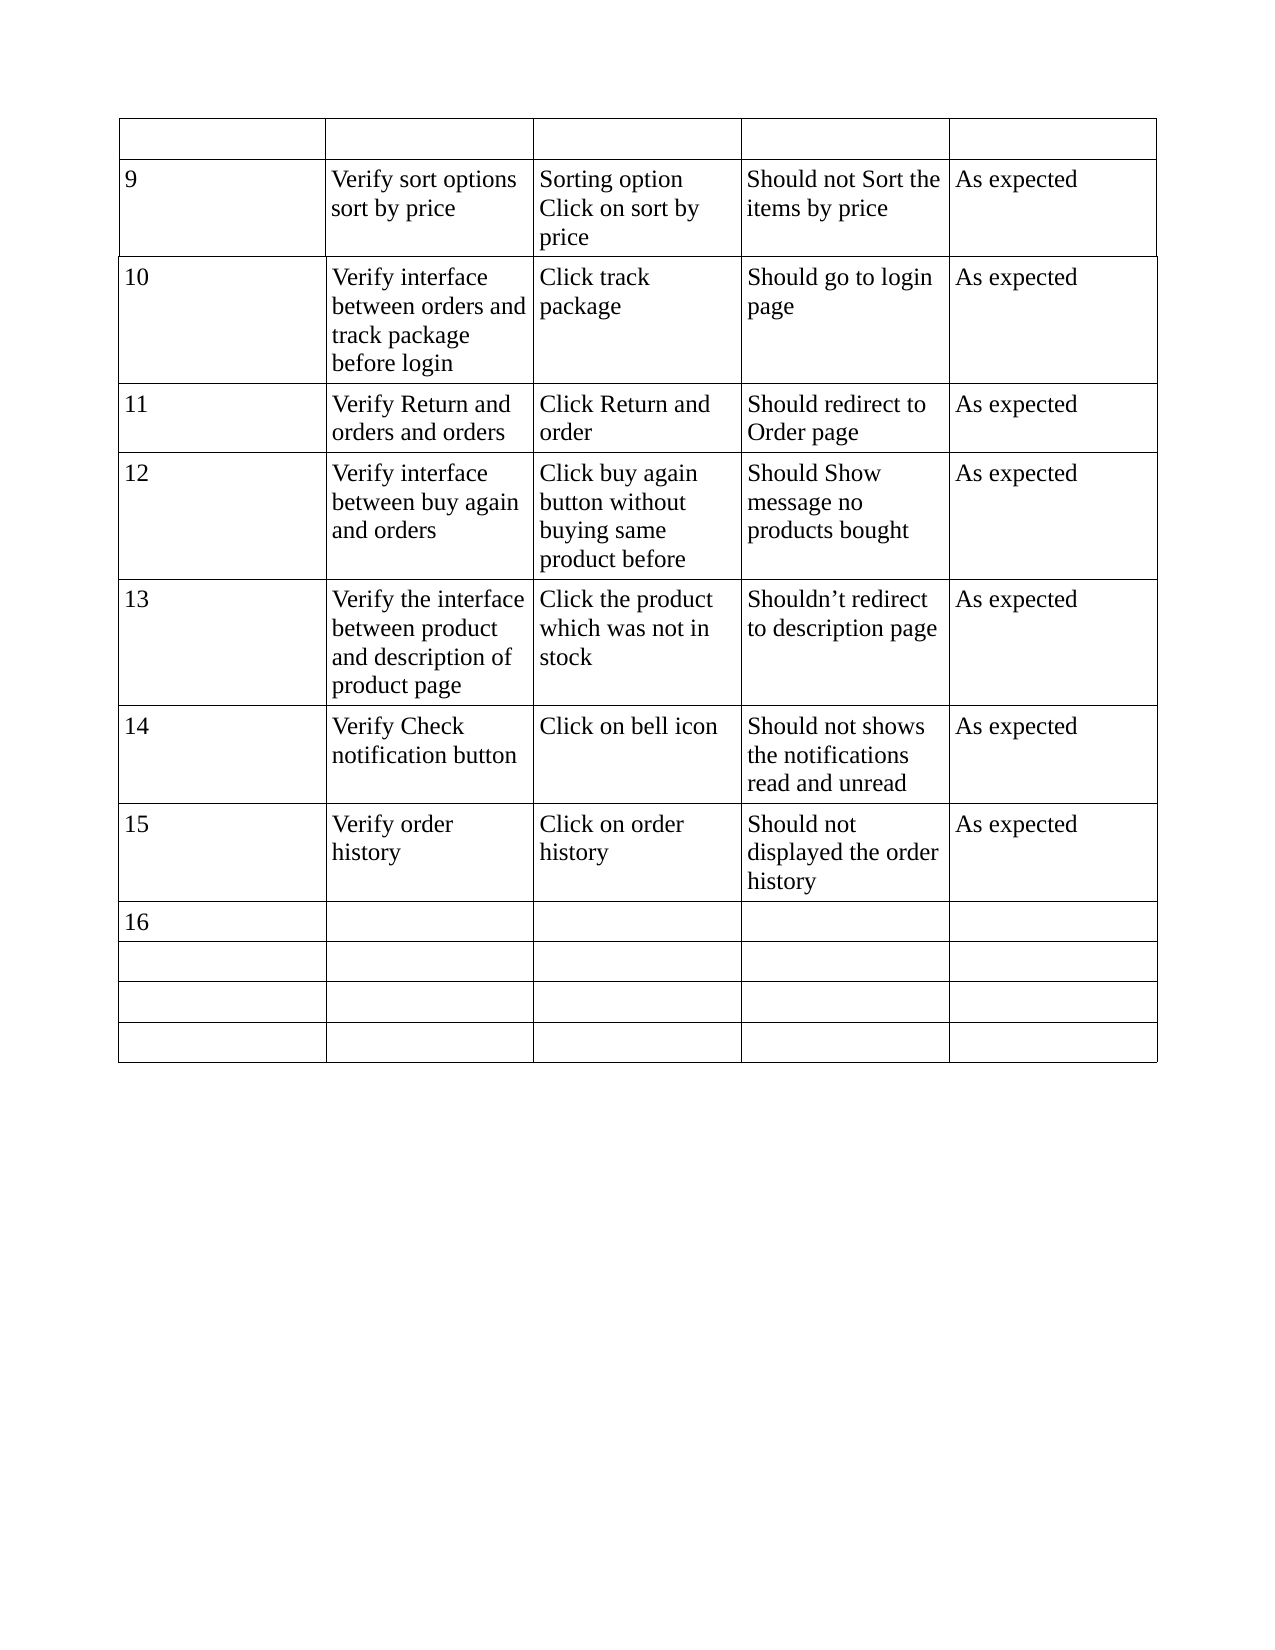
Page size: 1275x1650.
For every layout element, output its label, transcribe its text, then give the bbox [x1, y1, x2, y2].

table_cell 9 [120, 160, 325, 256]
table_cell Should Show message no products bought [742, 453, 949, 578]
table_header Should go to login page [742, 257, 949, 383]
table_cell Sorting option Click on sort by price [534, 160, 741, 256]
table_cell 12 [119, 453, 326, 578]
table_cell 15 [119, 804, 326, 901]
table_cell Verify the interface between product and description of product page [327, 580, 533, 705]
table_header 10 [119, 257, 326, 383]
table_cell [742, 1023, 949, 1062]
table_cell As expected [950, 804, 1157, 901]
table_cell Verify Return and orders and orders [327, 384, 533, 452]
table_cell [534, 119, 741, 158]
table_cell [950, 119, 1156, 158]
table_cell [327, 1023, 533, 1062]
table_cell Click on order history [534, 804, 741, 901]
table_cell Shouldn’t redirect to description page [742, 580, 949, 705]
table_header As expected [950, 257, 1157, 383]
table_cell [742, 942, 949, 981]
table_cell [534, 1023, 741, 1062]
table_cell As expected [950, 384, 1157, 452]
table_cell As expected [950, 706, 1157, 803]
table_cell Should not shows the notifications read and unread [742, 706, 949, 803]
table_cell 11 [119, 384, 326, 452]
table_cell [327, 902, 533, 941]
table_cell [534, 982, 741, 1022]
table_cell As expected [950, 160, 1156, 256]
table_cell [950, 982, 1157, 1022]
table_cell Verify interface between buy again and orders [327, 453, 533, 578]
table_cell [326, 119, 533, 158]
table_cell 16 [119, 902, 326, 941]
table_cell [119, 982, 326, 1022]
table_cell Click buy again button without buying same product before [534, 453, 741, 578]
table_cell Verify order history [327, 804, 533, 901]
table_cell Should redirect to Order page [742, 384, 949, 452]
table_cell 14 [119, 706, 326, 803]
table_cell As expected [950, 580, 1157, 705]
table_cell [742, 982, 949, 1022]
table_cell [950, 902, 1157, 941]
table_cell Click on bell icon [534, 706, 741, 803]
table_cell [742, 902, 949, 941]
table_cell As expected [950, 453, 1157, 578]
table_cell Should not Sort the items by price [742, 160, 949, 256]
table_header Verify interface between orders and track package before login [327, 257, 533, 383]
table_cell [950, 942, 1157, 981]
table_cell [327, 982, 533, 1022]
table_cell Click the product which was not in stock [534, 580, 741, 705]
table_cell [742, 119, 949, 158]
table_cell 13 [119, 580, 326, 705]
table_cell [327, 942, 533, 981]
table_cell Verify Check notification button [327, 706, 533, 803]
table_cell [119, 942, 326, 981]
table_cell [120, 119, 325, 158]
table_cell [534, 902, 741, 941]
table_cell [534, 942, 741, 981]
table_cell Click Return and order [534, 384, 741, 452]
table_header Click track package [534, 257, 741, 383]
table_cell [119, 1023, 326, 1062]
table_cell Verify sort options sort by price [326, 160, 533, 256]
table_cell [950, 1023, 1157, 1062]
table_cell Should not displayed the order history [742, 804, 949, 901]
